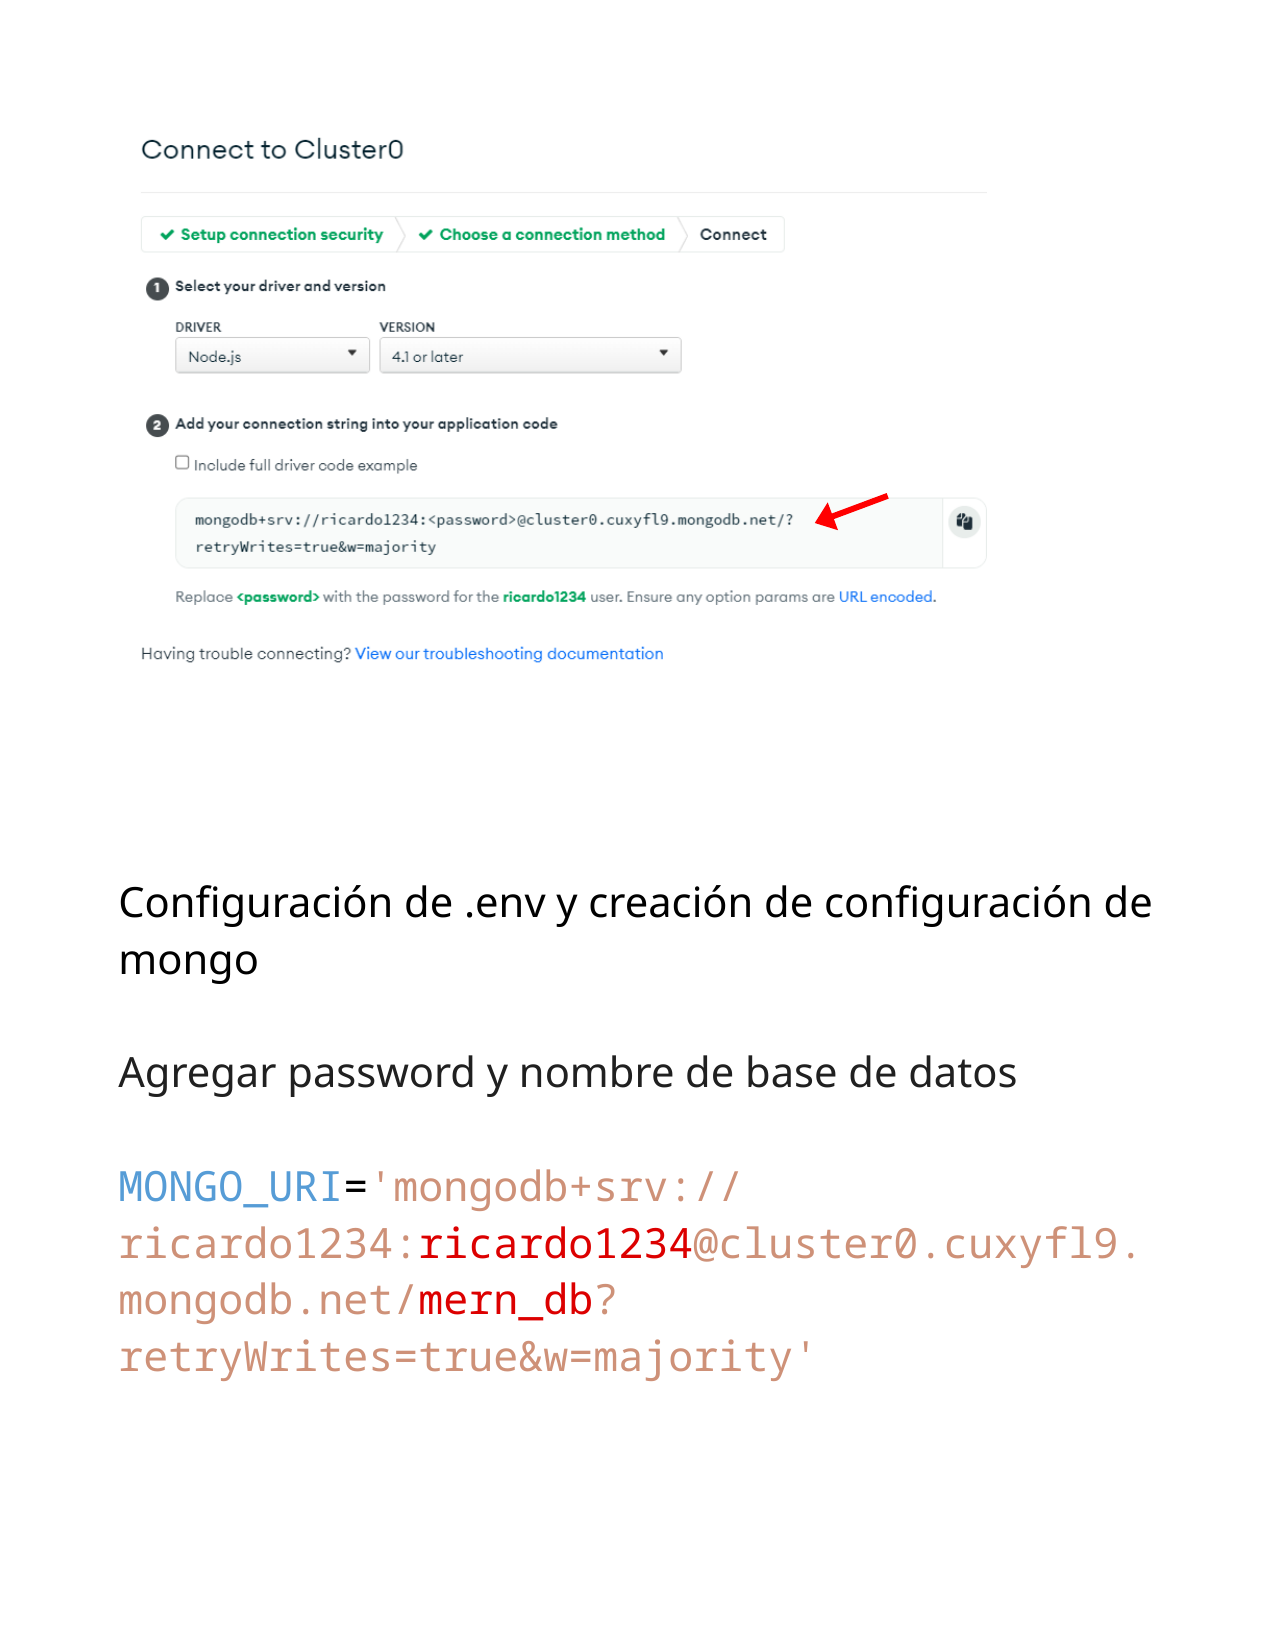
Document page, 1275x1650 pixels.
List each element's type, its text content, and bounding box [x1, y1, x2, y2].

picture [118, 118, 987, 703]
text MONGO_URI='mongodb+srv://ricardo1234:ricardo1234@cluster0.cuxyfl9.mongodb.net/mern_db?retryWrites=true&w=majority' [118, 1157, 1157, 1384]
text Agregar password y nombre de base de datos [118, 1043, 1157, 1100]
text Configuración de .env y creación de configuración de mongo [118, 873, 1157, 986]
